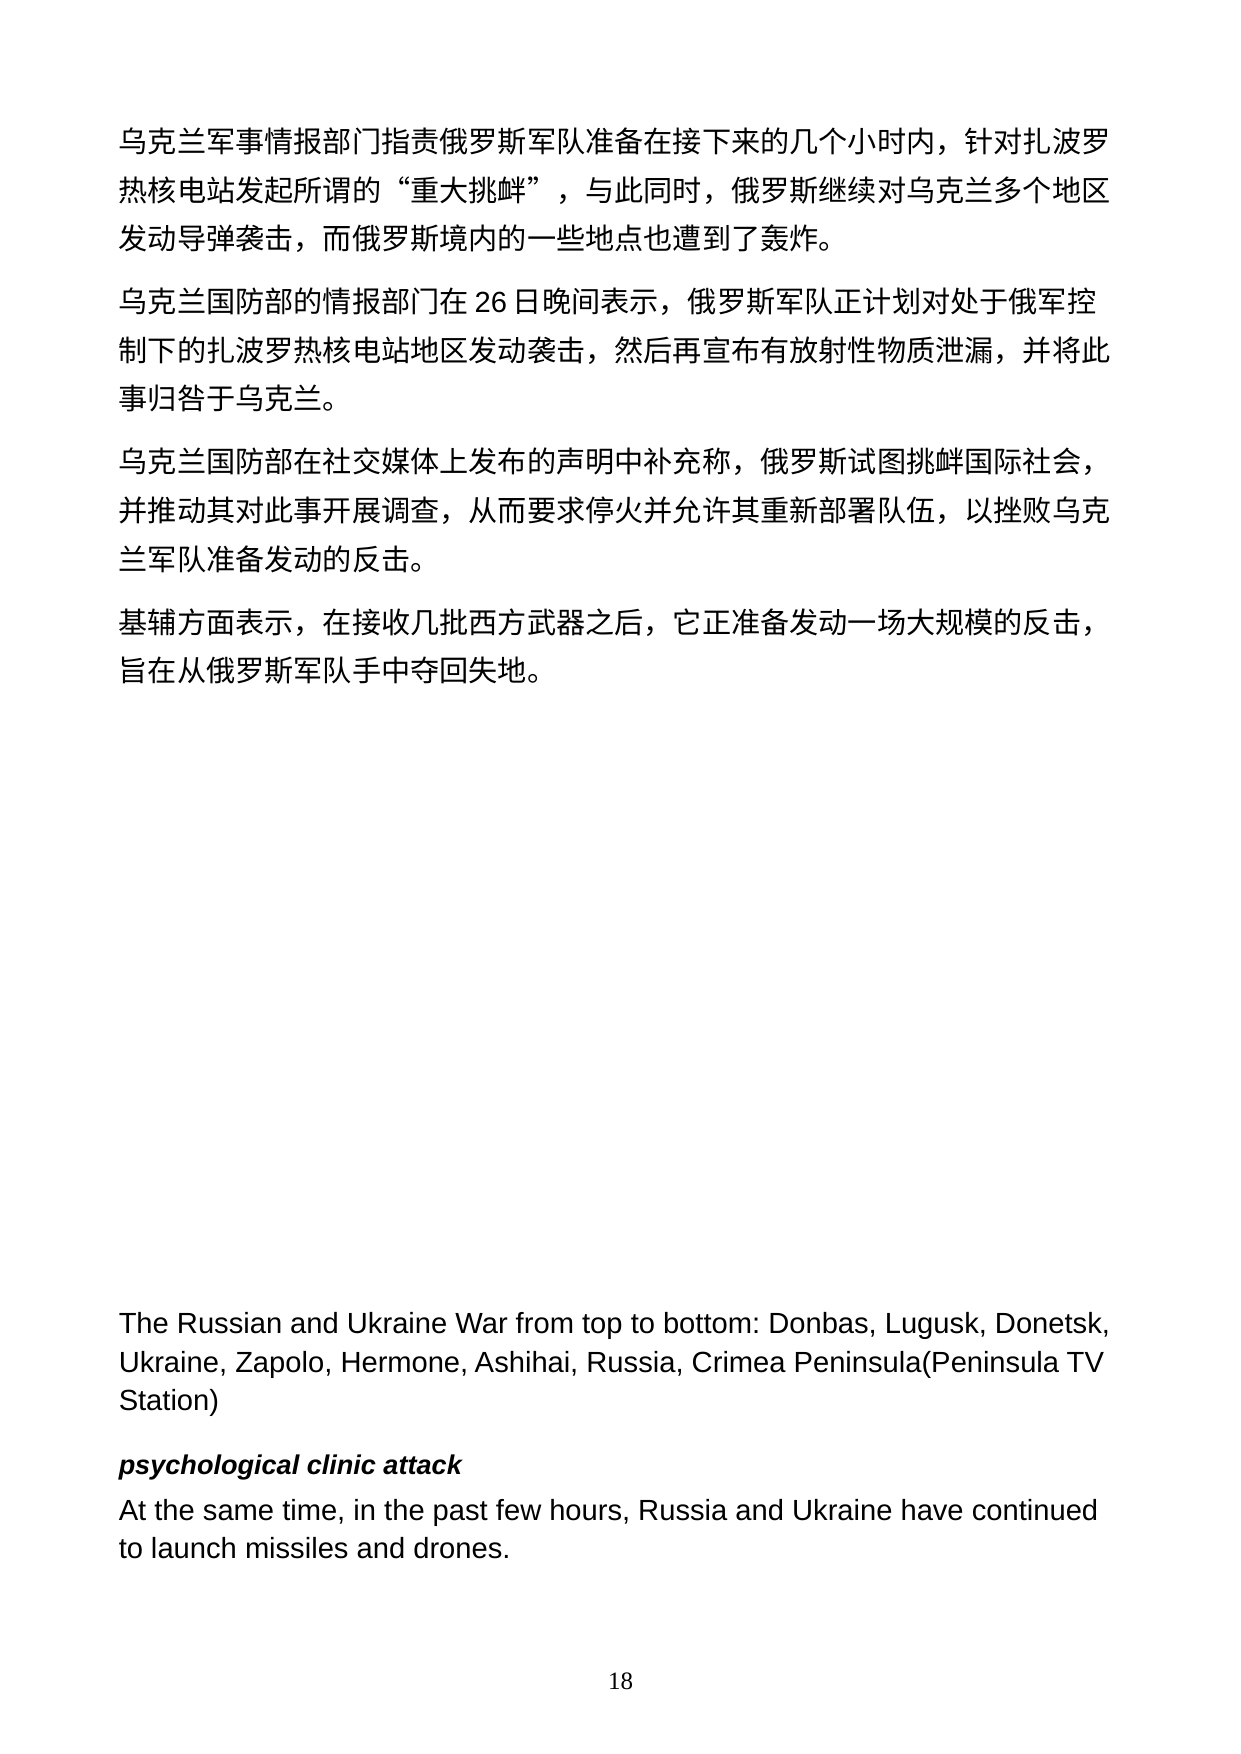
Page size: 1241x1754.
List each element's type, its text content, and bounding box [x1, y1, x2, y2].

text At the same time, in the past few hours, Russia and Ukraine have continued to launch missiles and drones. [118, 1493, 1122, 1565]
subtitle psychological clinic attack [118, 1449, 1122, 1480]
text 乌克兰军事情报部门指责俄罗斯军队准备在接下来的几个小时内，针对扎波罗热核电站发起所谓的“重大挑​​衅”，与此同时，俄罗斯继续对乌克兰多个地区发动导弹袭击，而俄罗斯境内的一些地点也遭到了轰炸。 [118, 118, 1122, 258]
text 乌克兰国防部的情报部门在26日晚间表示，俄罗斯军队正计划对处于俄军控制下的扎波罗热核电站地区发动袭击，然后再宣布有放射性物质泄漏，并将此事归咎于乌克兰。 [118, 279, 1122, 418]
text The Russian and Ukraine War from top to bottom: Donbas, Lugusk, Donetsk, Ukraine, Zapolo, Hermone, Ashihai, Russia, Crimea Peninsula(Peninsula TV Station) [118, 711, 1122, 1417]
text 基辅方面表示，在接收几批西方武器之后，它正准备发动一场大规模的反击，旨在从俄罗斯军队手中夺回失地。 [118, 599, 1122, 690]
text 乌克兰国防部在社交媒体上发布的声明中补充称，俄罗斯试图挑衅国际社会，并推动其对此事开展调查，从而要求停火并允许其重新部署队伍，以挫败乌克兰军队准备发动的反击。 [118, 439, 1122, 578]
